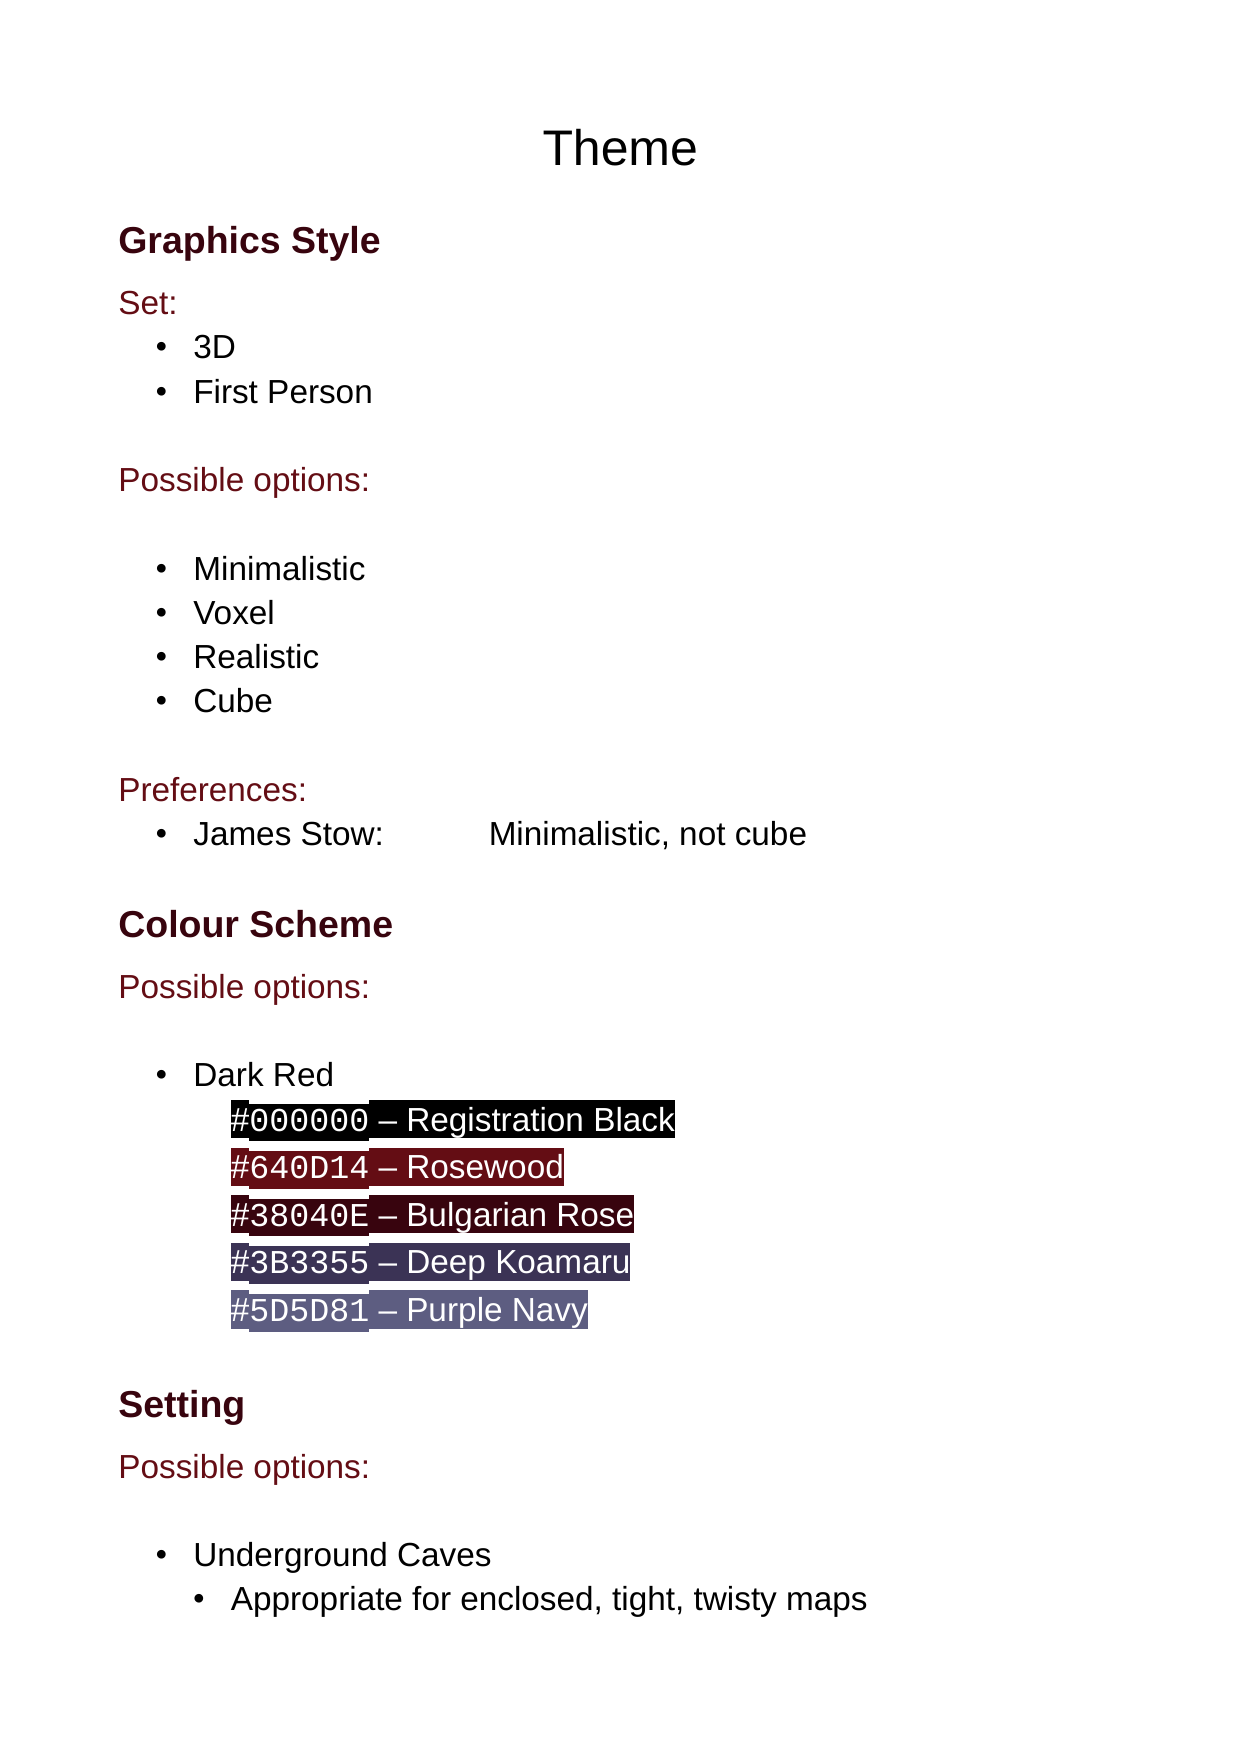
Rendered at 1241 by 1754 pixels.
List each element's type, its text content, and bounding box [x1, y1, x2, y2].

list #640D14 – Rosewood [193, 1147, 1122, 1189]
text Setting [118, 1382, 1122, 1425]
text Theme [118, 118, 1122, 176]
text Preferences: [118, 770, 1122, 808]
list Underground Caves [156, 1535, 1122, 1573]
list Minimalistic [156, 549, 1122, 587]
text Set: [118, 283, 1122, 322]
list #5D5D81 – Purple Navy [193, 1290, 1122, 1332]
text Possible options: [118, 967, 1122, 1006]
list Cube [156, 681, 1122, 720]
list #000000 – Registration Black [193, 1100, 1122, 1141]
list First Person [156, 372, 1122, 410]
list Realistic [156, 637, 1122, 676]
list Dark Red [156, 1056, 1122, 1094]
list #3B3355 – Deep Koamaru [193, 1243, 1122, 1284]
text Possible options: [118, 460, 1122, 499]
list #38040E – Bulgarian Rose [193, 1195, 1122, 1236]
text Graphics Style [118, 219, 1122, 262]
text Colour Scheme [118, 902, 1122, 946]
list James Stow: Minimalistic, not cube [156, 814, 1122, 853]
text Possible options: [118, 1447, 1122, 1485]
list 3D [156, 328, 1122, 366]
list Voxel [156, 593, 1122, 631]
list Appropriate for enclosed, tight, twisty maps [193, 1579, 1122, 1618]
